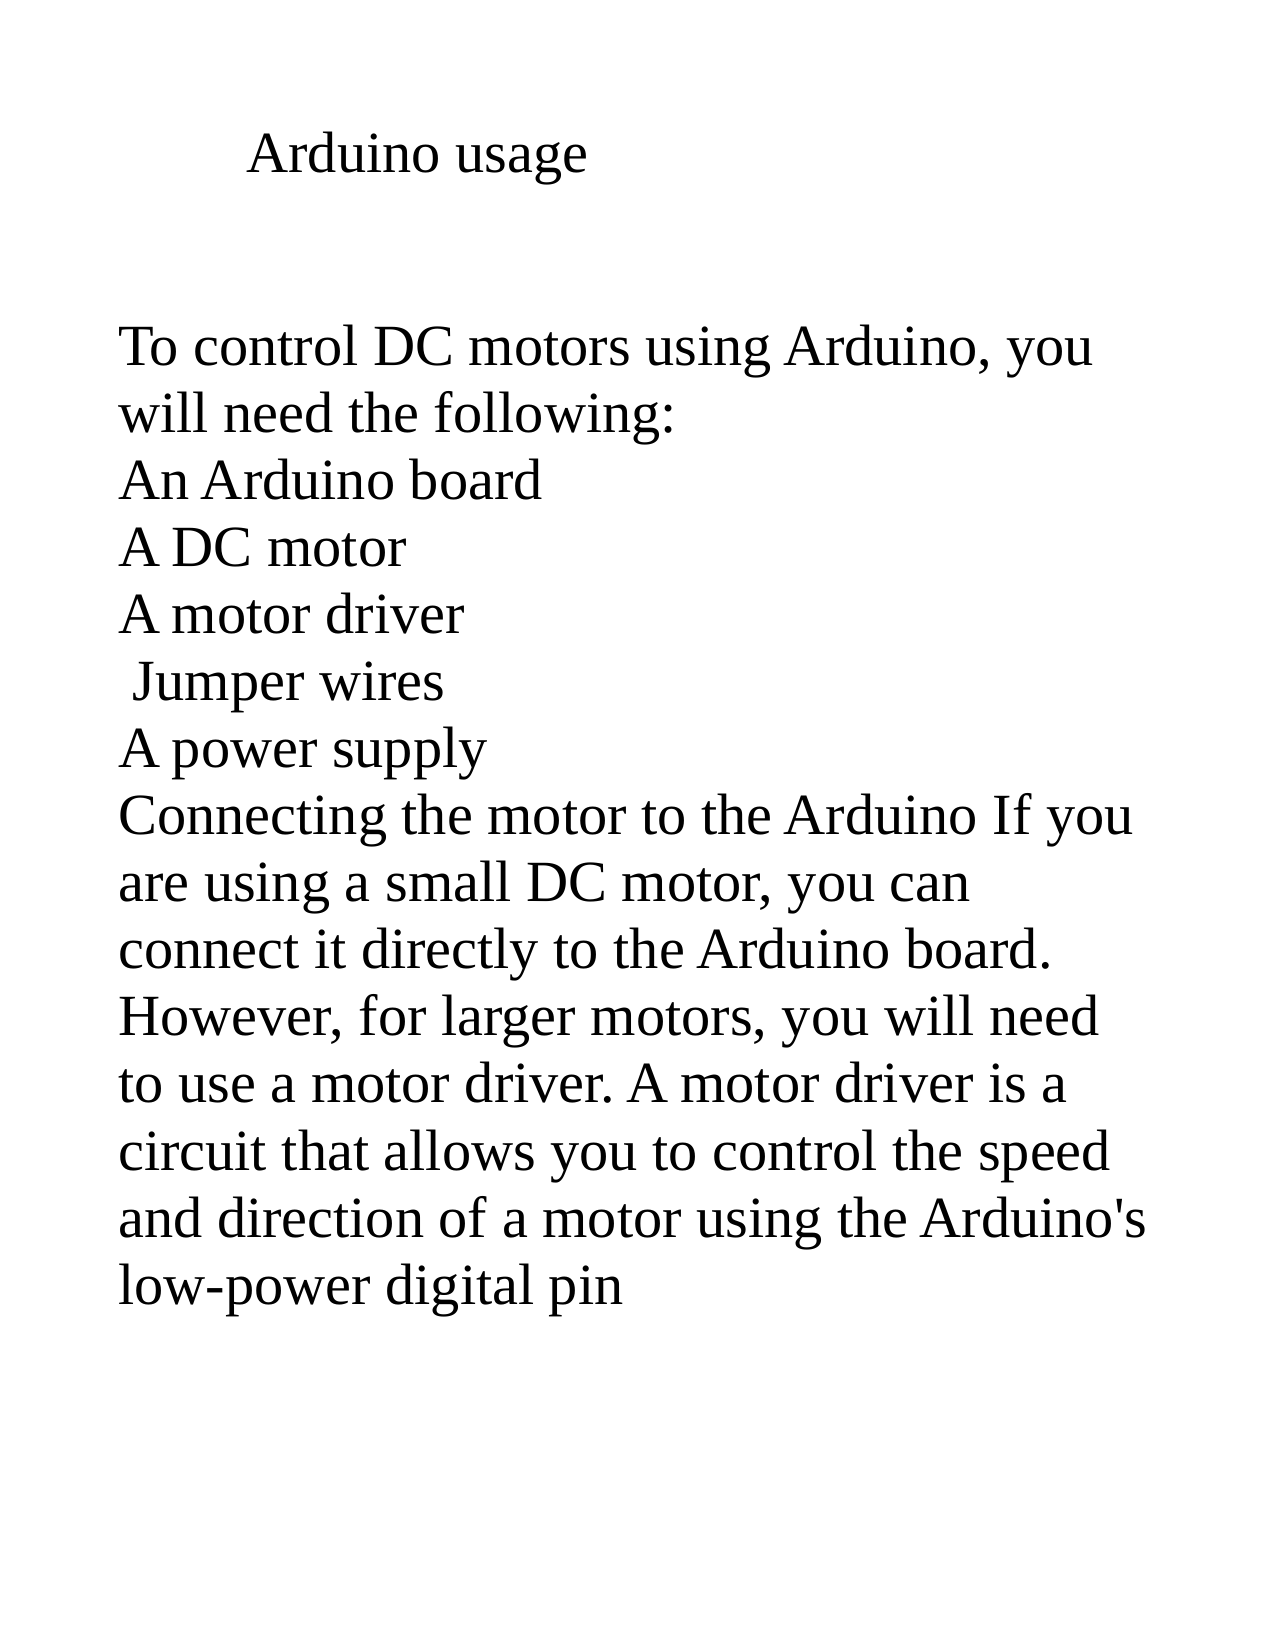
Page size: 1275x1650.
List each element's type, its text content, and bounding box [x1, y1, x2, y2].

text Jumper wires [118, 646, 1157, 713]
text An Arduino board [118, 445, 1157, 512]
text To control DC motors using Arduino, you will need the following: [118, 311, 1157, 445]
text Connecting the motor to the Arduino If you are using a small DC motor, you can connect it directly to the Arduino board. However, for larger motors, you will need to use a motor driver. A motor driver is a circuit that allows you to control the speed and direction of a motor using the Arduino's low-power digital pin [118, 780, 1157, 1317]
text A DC motor [118, 512, 1157, 579]
text A power supply [118, 713, 1157, 780]
text A motor driver [118, 579, 1157, 646]
